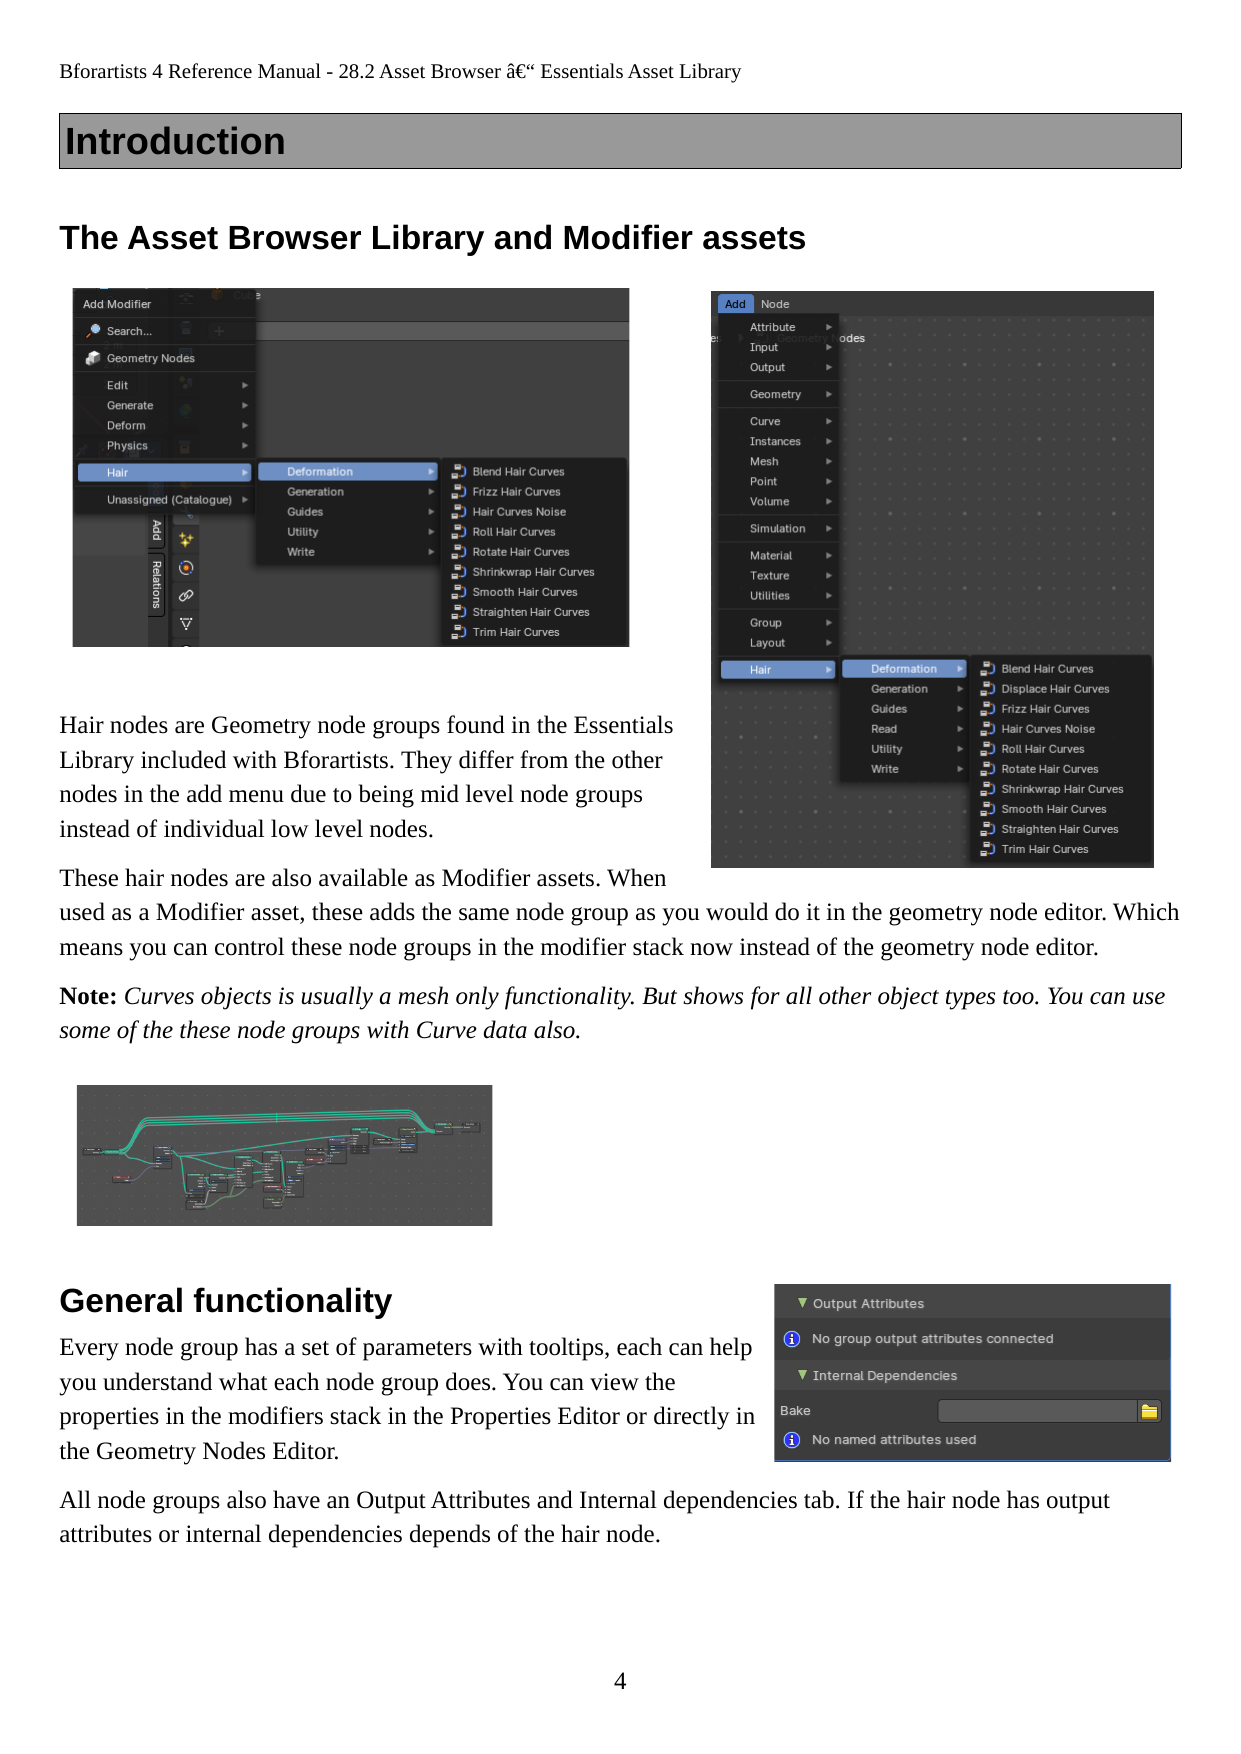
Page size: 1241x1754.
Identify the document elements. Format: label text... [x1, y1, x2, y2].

text Note: Curves objects is usually a mesh only functionality. But shows for all other object types too. You can use some of the these node groups with Curve data also. [59, 981, 1181, 1044]
table_header Introduction [60, 114, 1181, 168]
text Hair nodes are Geometry node groups found in the Essentials Library included with Bforartists. They differ from the other nodes in the add menu due to being mid level node groups instead of individual low level nodes. [59, 710, 711, 842]
picture [774, 1284, 1172, 1462]
text These hair nodes are also available as Modifier assets. When used as a Modifier asset, these adds the same node group as you would do it in the geometry node editor. Which means you can control these node groups in the modifier stack now instead of the geometry node editor. [59, 863, 1181, 960]
picture [76, 1085, 493, 1226]
picture [711, 291, 1154, 868]
subtitle The Asset Browser Library and Modifier assets [59, 217, 1181, 256]
text Every node group has a set of parameters with tooltips, each can help you understand what each node group does. You can view the properties in the modifiers stack in the Properties Editor or directly in the Geometry Nodes Editor. [59, 1332, 1181, 1465]
text All node groups also have an Output Attributes and Internal dependencies tab. If the hair node has output attributes or internal dependencies depends of the hair node. [59, 1485, 1181, 1548]
subtitle General functionality [59, 1281, 1181, 1320]
picture [72, 288, 630, 647]
